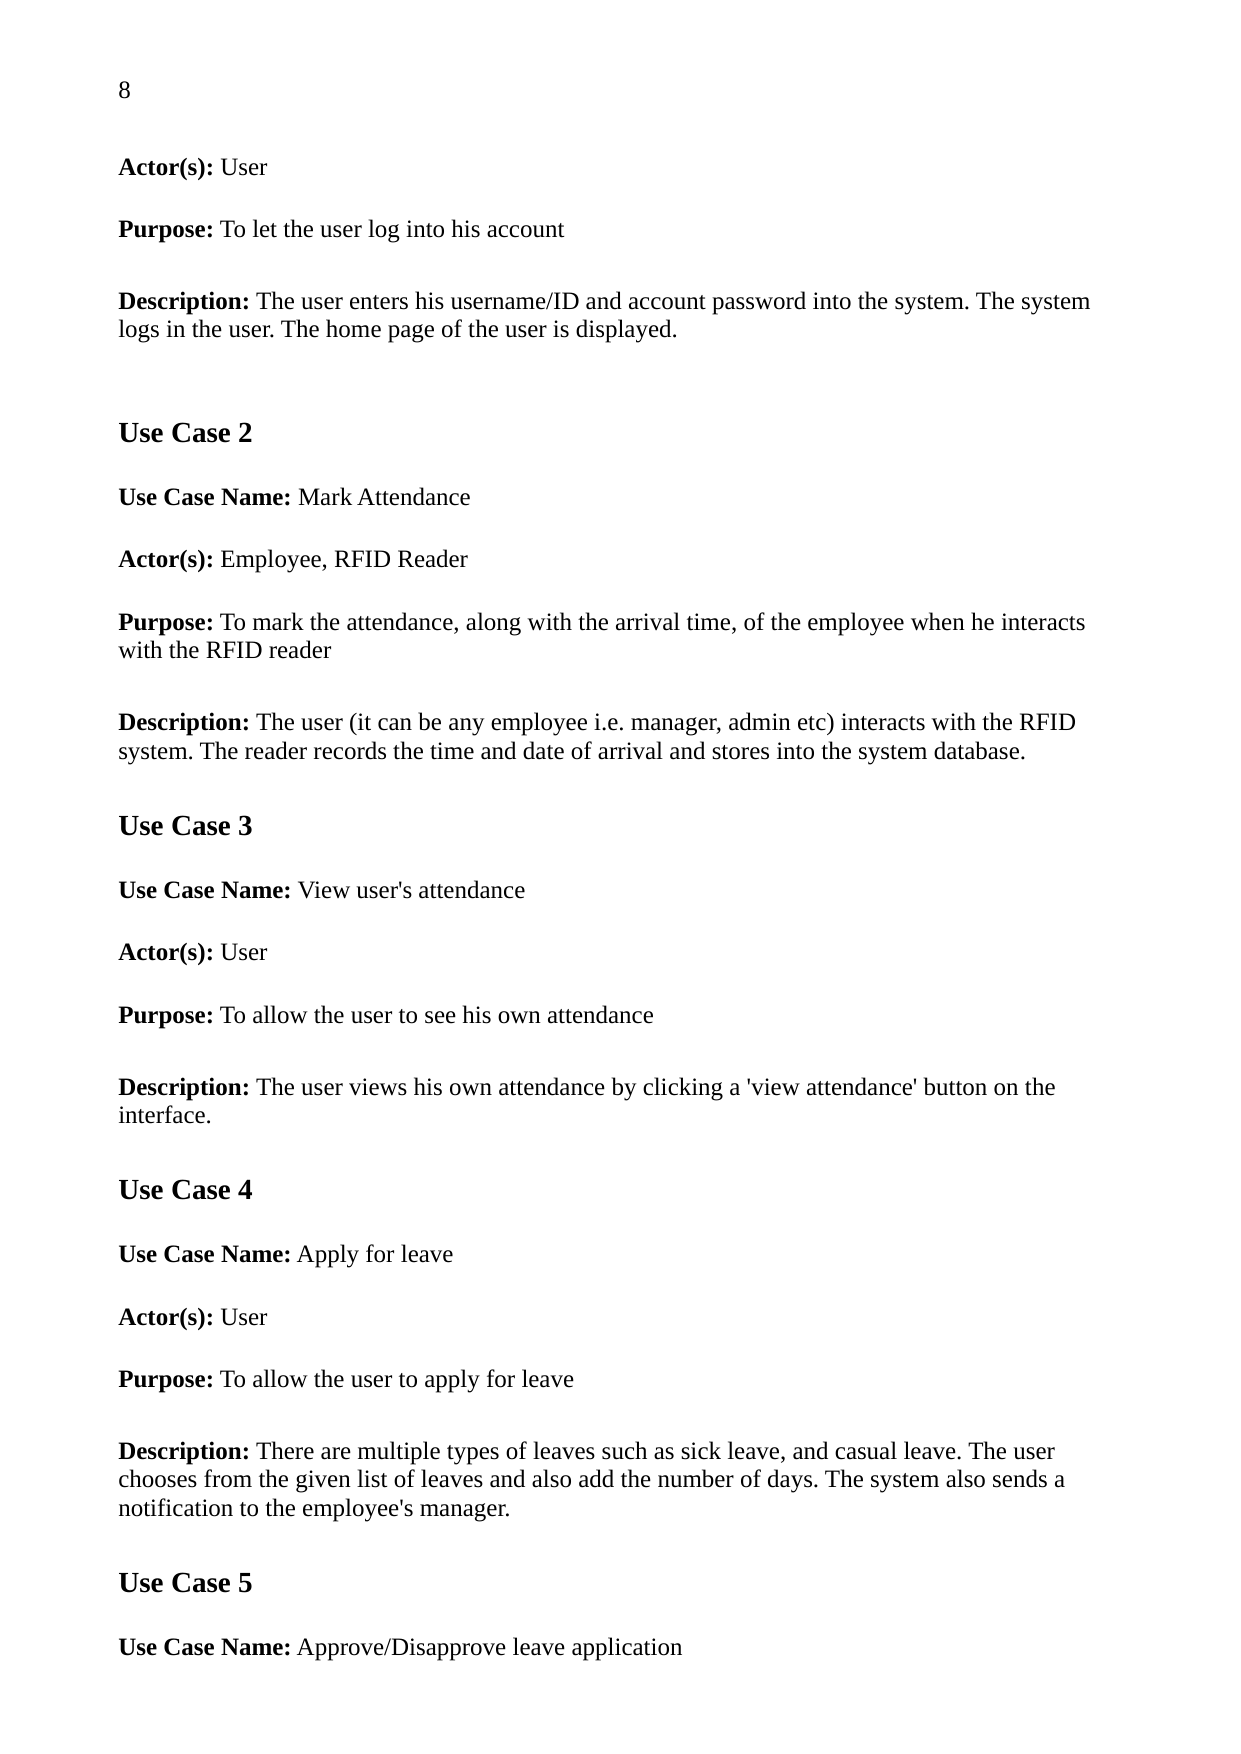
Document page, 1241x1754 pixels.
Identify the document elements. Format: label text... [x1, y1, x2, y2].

text Use Case Name: View user's attendance [118, 875, 1122, 904]
text Use Case 5 [118, 1565, 1122, 1599]
text Purpose: To let the user log into his account [118, 214, 1122, 243]
text Purpose: To allow the user to see his own attendance [118, 1000, 1122, 1028]
text Actor(s): User [118, 152, 1122, 180]
text Description: The user views his own attendance by clicking a 'view attendance' button on the interface. [118, 1072, 1122, 1129]
text Use Case 4 [118, 1172, 1122, 1206]
text Use Case Name: Approve/Disapprove leave application [118, 1632, 1122, 1661]
text Use Case 3 [118, 808, 1122, 842]
text Use Case 2 [118, 415, 1122, 449]
text Use Case Name: Apply for leave [118, 1239, 1122, 1268]
text Actor(s): User [118, 1302, 1122, 1330]
text Actor(s): Employee, RFID Reader [118, 544, 1122, 573]
text Purpose: To mark the attendance, along with the arrival time, of the employee when he interacts with the RFID reader [118, 607, 1122, 664]
text Actor(s): User [118, 937, 1122, 966]
text Description: The user (it can be any employee i.e. manager, admin etc) interacts with the RFID system. The reader records the time and date of arrival and stores into the system database. [118, 707, 1122, 765]
text Use Case Name: Mark Attendance [118, 482, 1122, 511]
text Description: There are multiple types of leaves such as sick leave, and casual leave. The user chooses from the given list of leaves and also add the number of days. The system also sends a notification to the employee's manager. [118, 1436, 1122, 1522]
text Description: The user enters his username/ID and account password into the system. The system logs in the user. The home page of the user is displayed. [118, 286, 1122, 343]
text Purpose: To allow the user to apply for leave [118, 1364, 1122, 1393]
